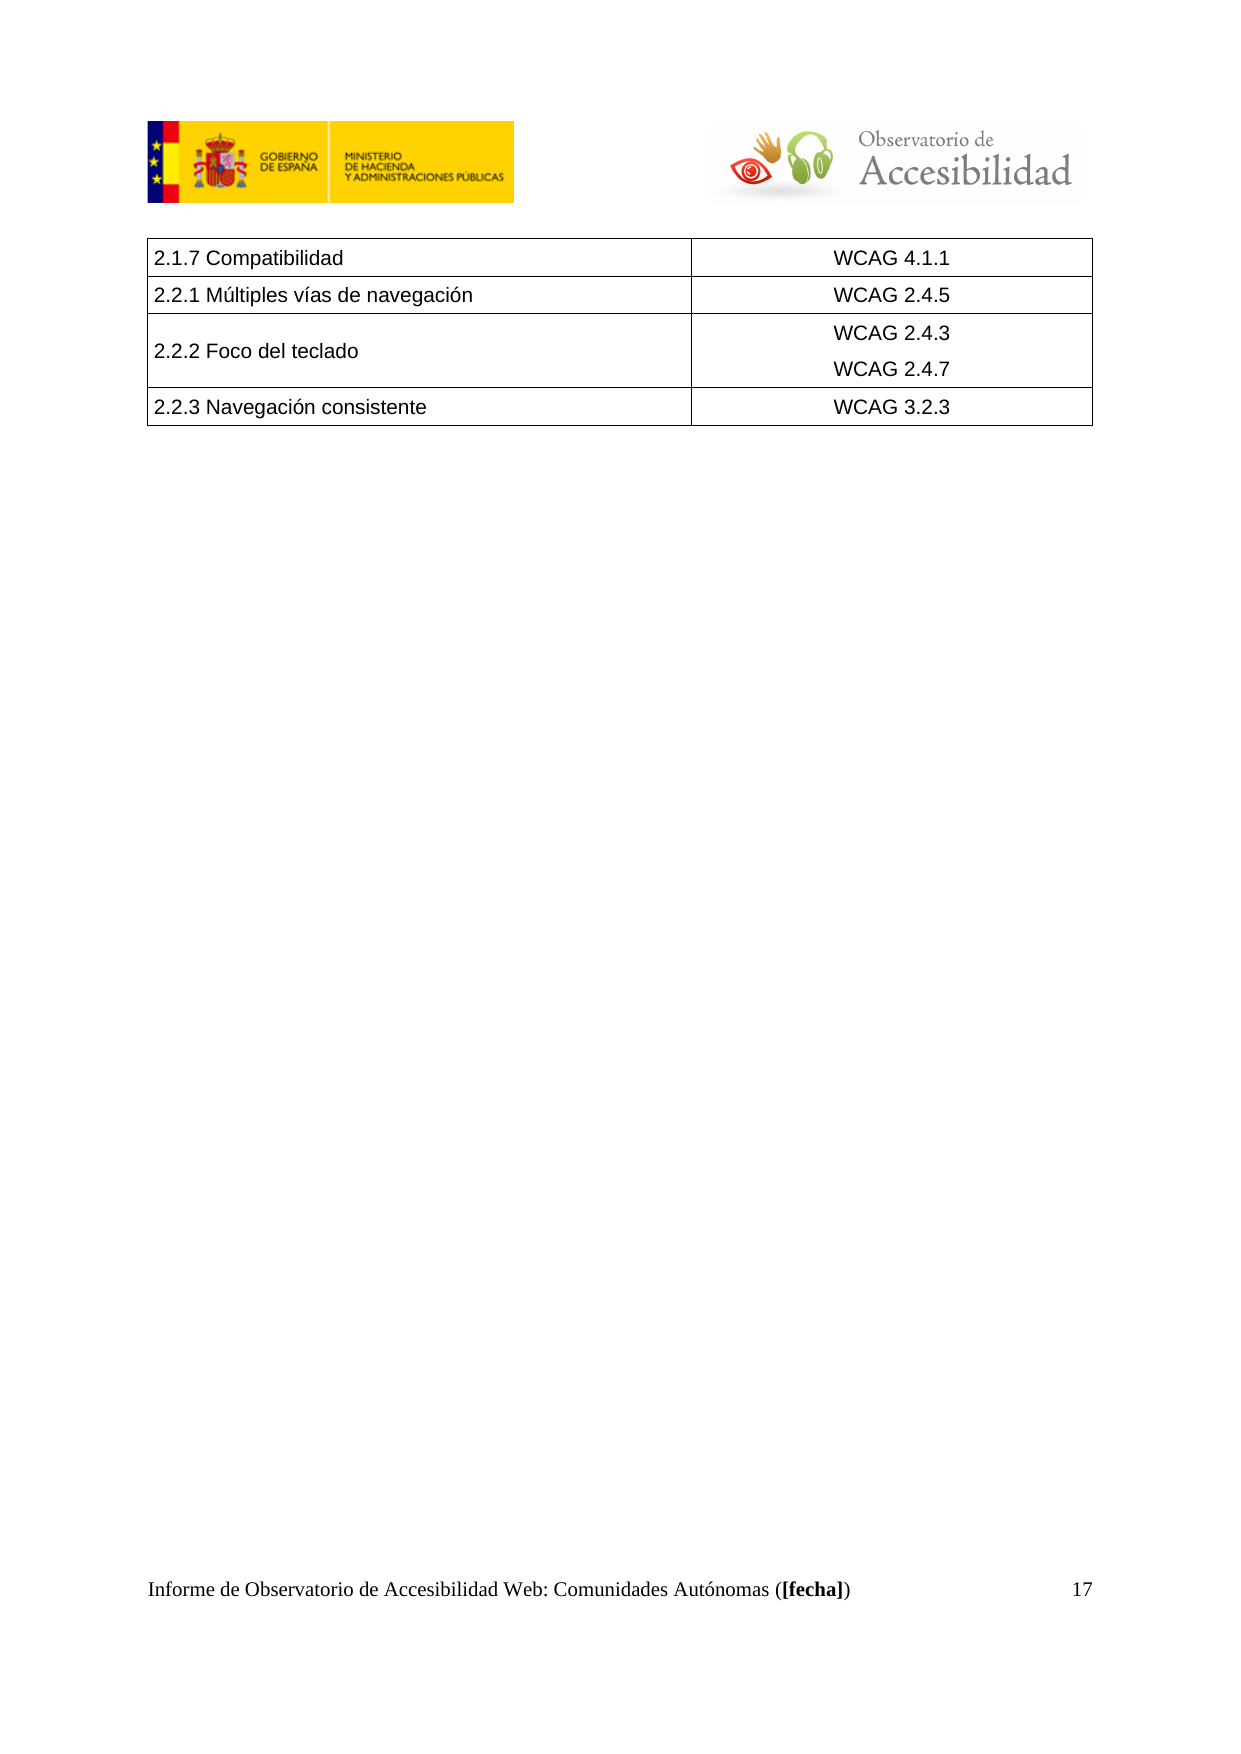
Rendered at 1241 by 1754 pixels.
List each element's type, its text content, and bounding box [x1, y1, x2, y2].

table_cell WCAG 2.4.5 [692, 277, 1092, 313]
picture [147, 121, 514, 203]
table_cell 2.2.2 Foco del teclado [148, 314, 691, 387]
table_cell WCAG 4.1.1 [692, 239, 1092, 276]
table_cell 2.1.7 Compatibilidad [148, 239, 691, 276]
table_cell 2.2.3 Navegación consistente [148, 388, 691, 425]
table_cell WCAG 2.4.3 WCAG 2.4.7 [692, 314, 1092, 387]
table_cell WCAG 3.2.3 [692, 388, 1092, 425]
table_cell 2.2.1 Múltiples vías de navegación [148, 277, 691, 313]
picture [710, 122, 1086, 205]
